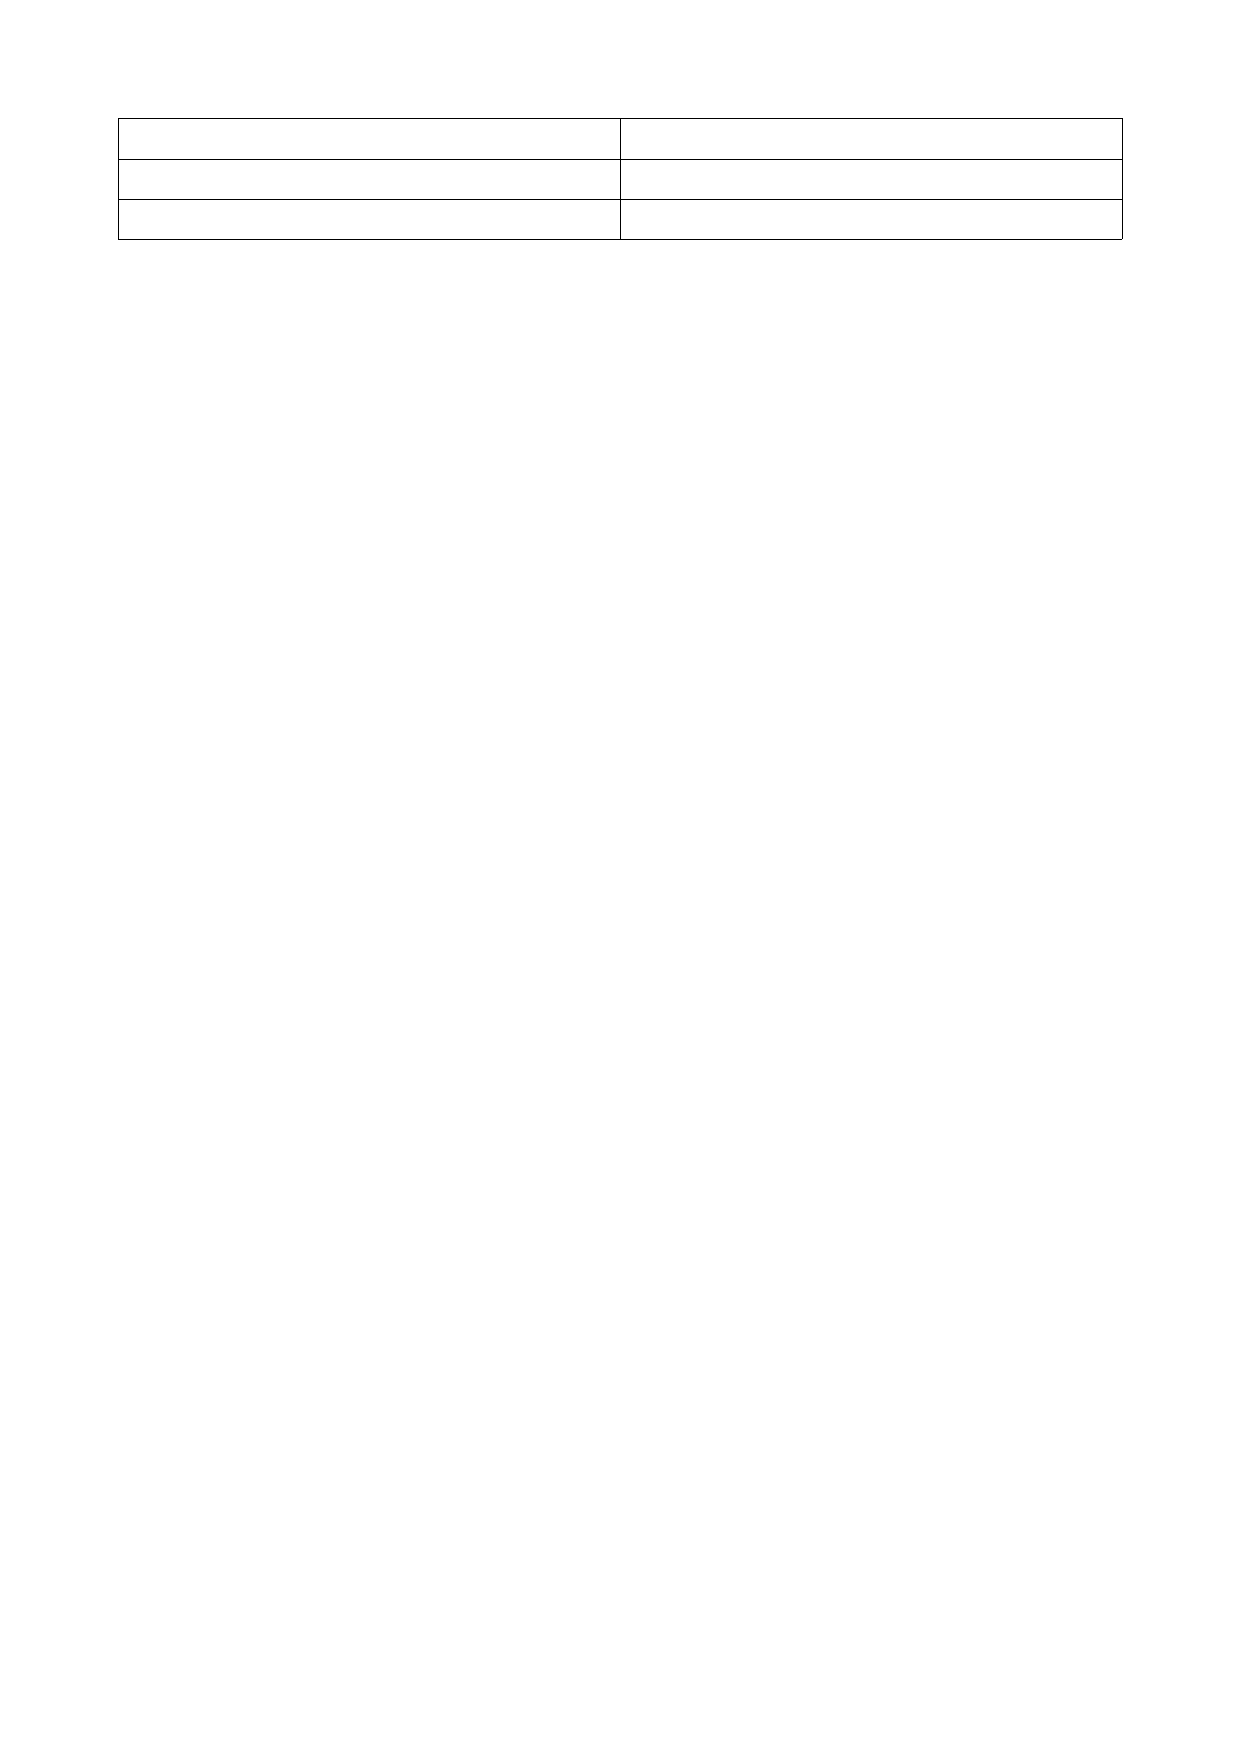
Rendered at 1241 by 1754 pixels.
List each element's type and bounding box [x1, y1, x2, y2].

table_header [621, 119, 1122, 158]
table_cell [621, 200, 1122, 239]
table_cell [621, 160, 1122, 199]
table_cell [119, 160, 620, 199]
table_cell [119, 200, 620, 239]
table_header [119, 119, 620, 158]
